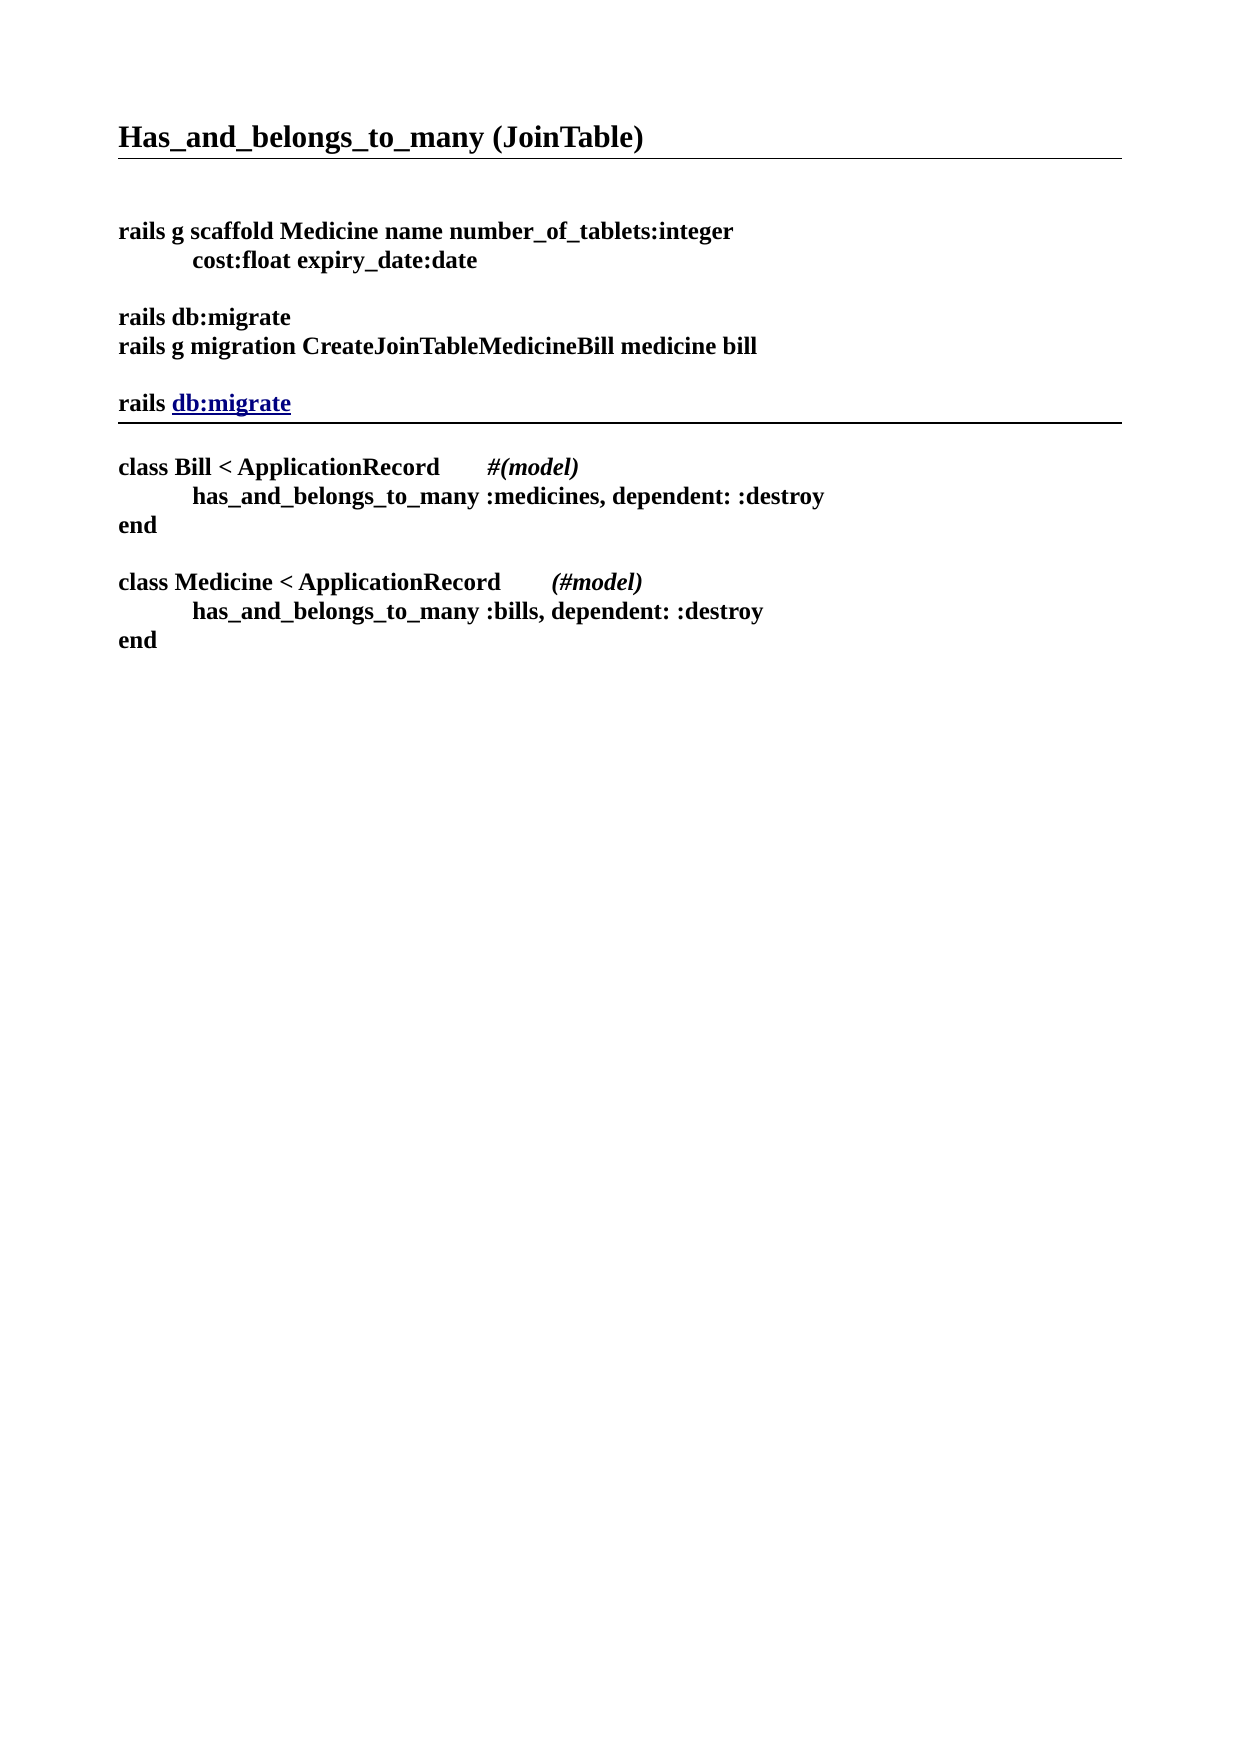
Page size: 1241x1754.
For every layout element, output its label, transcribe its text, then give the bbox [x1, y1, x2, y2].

text end [118, 510, 1122, 539]
text rails db:migrate [118, 388, 1122, 422]
text class Bill < ApplicationRecord #(model) [118, 452, 1122, 481]
text has_and_belongs_to_many :bills, dependent: :destroy [118, 596, 1122, 625]
text has_and_belongs_to_many :medicines, dependent: :destroy [118, 481, 1122, 510]
text rails db:migrate [118, 302, 1122, 331]
text rails g scaffold Medicine name number_of_tablets:integer [118, 216, 1122, 245]
text end [118, 625, 1122, 654]
text cost:float expiry_date:date [118, 245, 1122, 273]
text class Medicine < ApplicationRecord (#model) [118, 567, 1122, 596]
text Has_and_belongs_to_many (JoinTable) [118, 118, 1122, 158]
text rails g migration CreateJoinTableMedicineBill medicine bill [118, 331, 1122, 360]
